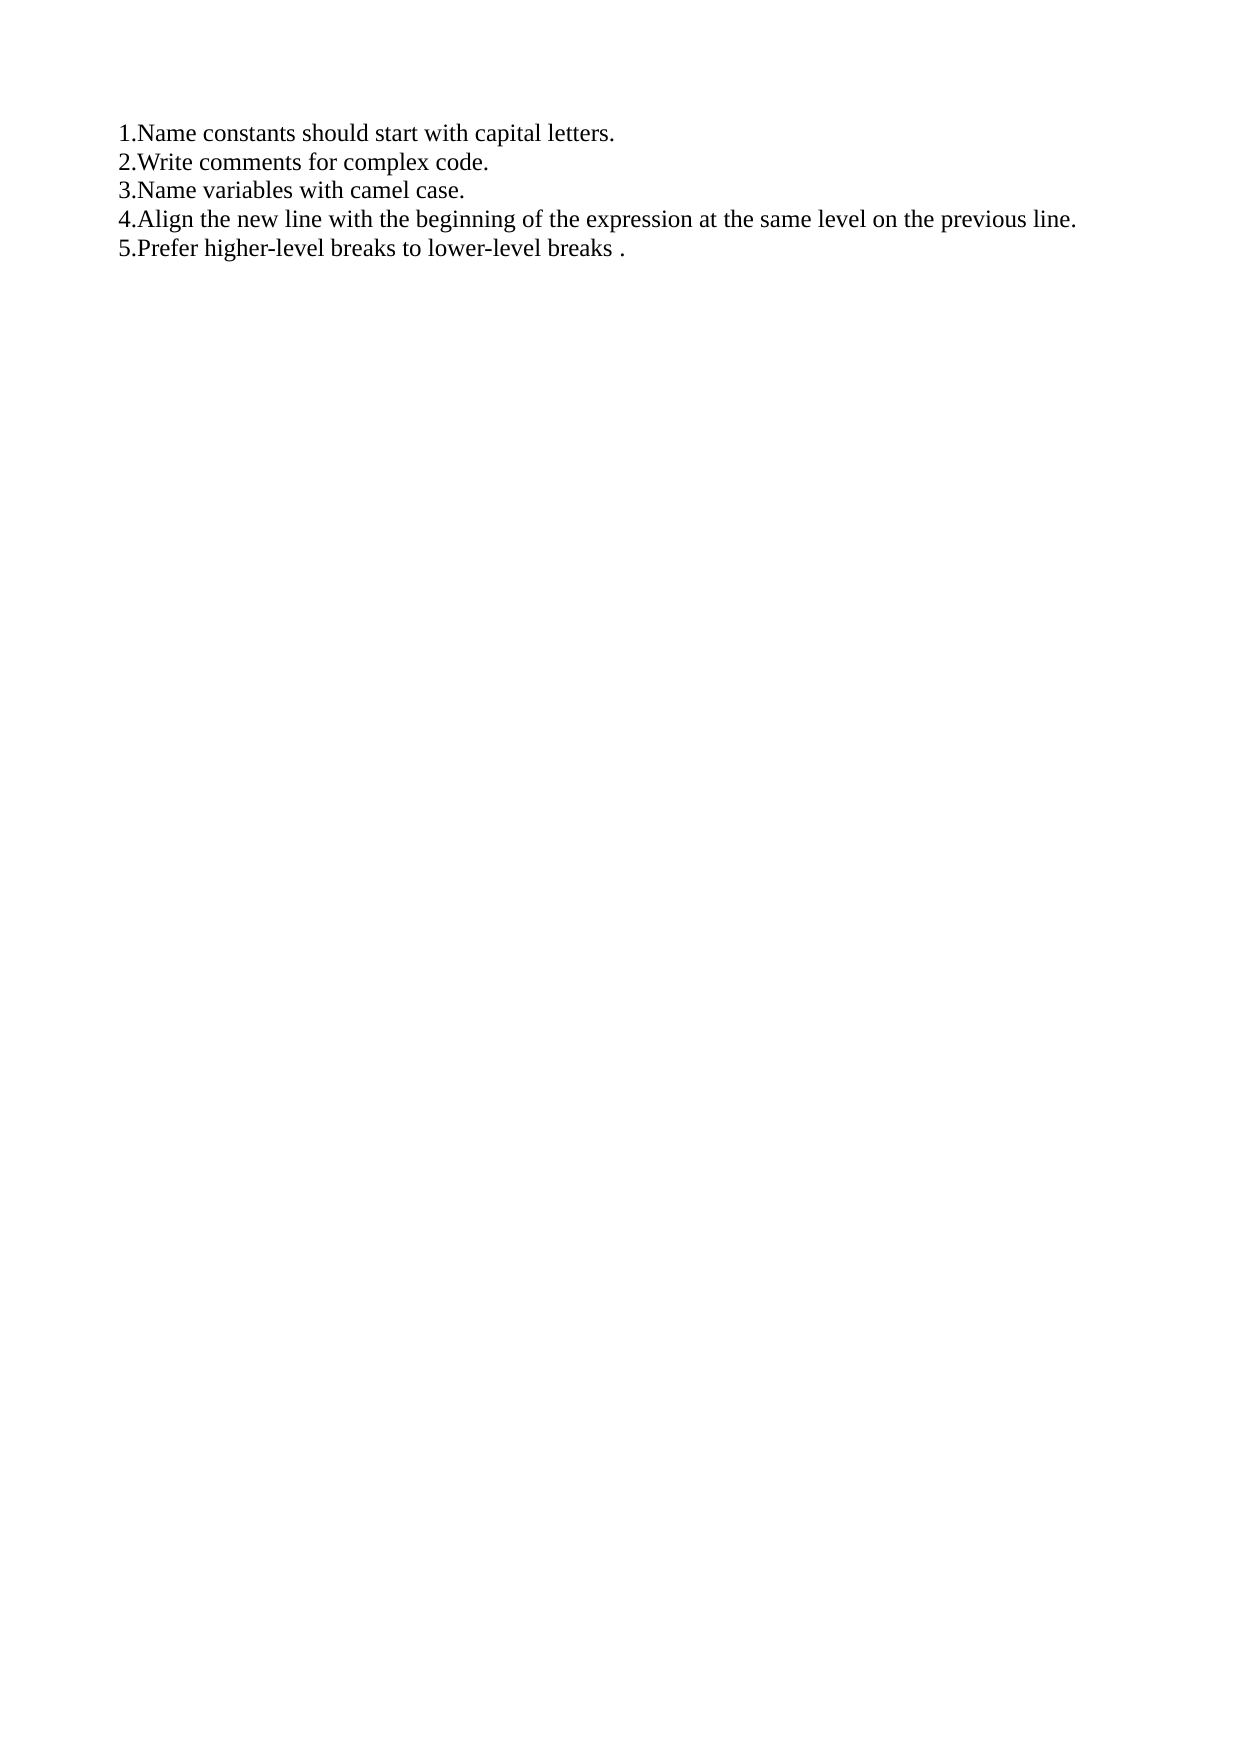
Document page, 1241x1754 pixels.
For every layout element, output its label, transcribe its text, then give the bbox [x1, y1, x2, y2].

text 4.Align the new line with the beginning of the expression at the same level on the previous line. [118, 204, 1122, 233]
text 5.Prefer higher-level breaks to lower-level breaks . [118, 233, 1122, 262]
text 3.Name variables with camel case. [118, 176, 1122, 204]
text 1.Name constants should start with capital letters. [118, 118, 1122, 147]
text 2.Write comments for complex code. [118, 147, 1122, 176]
